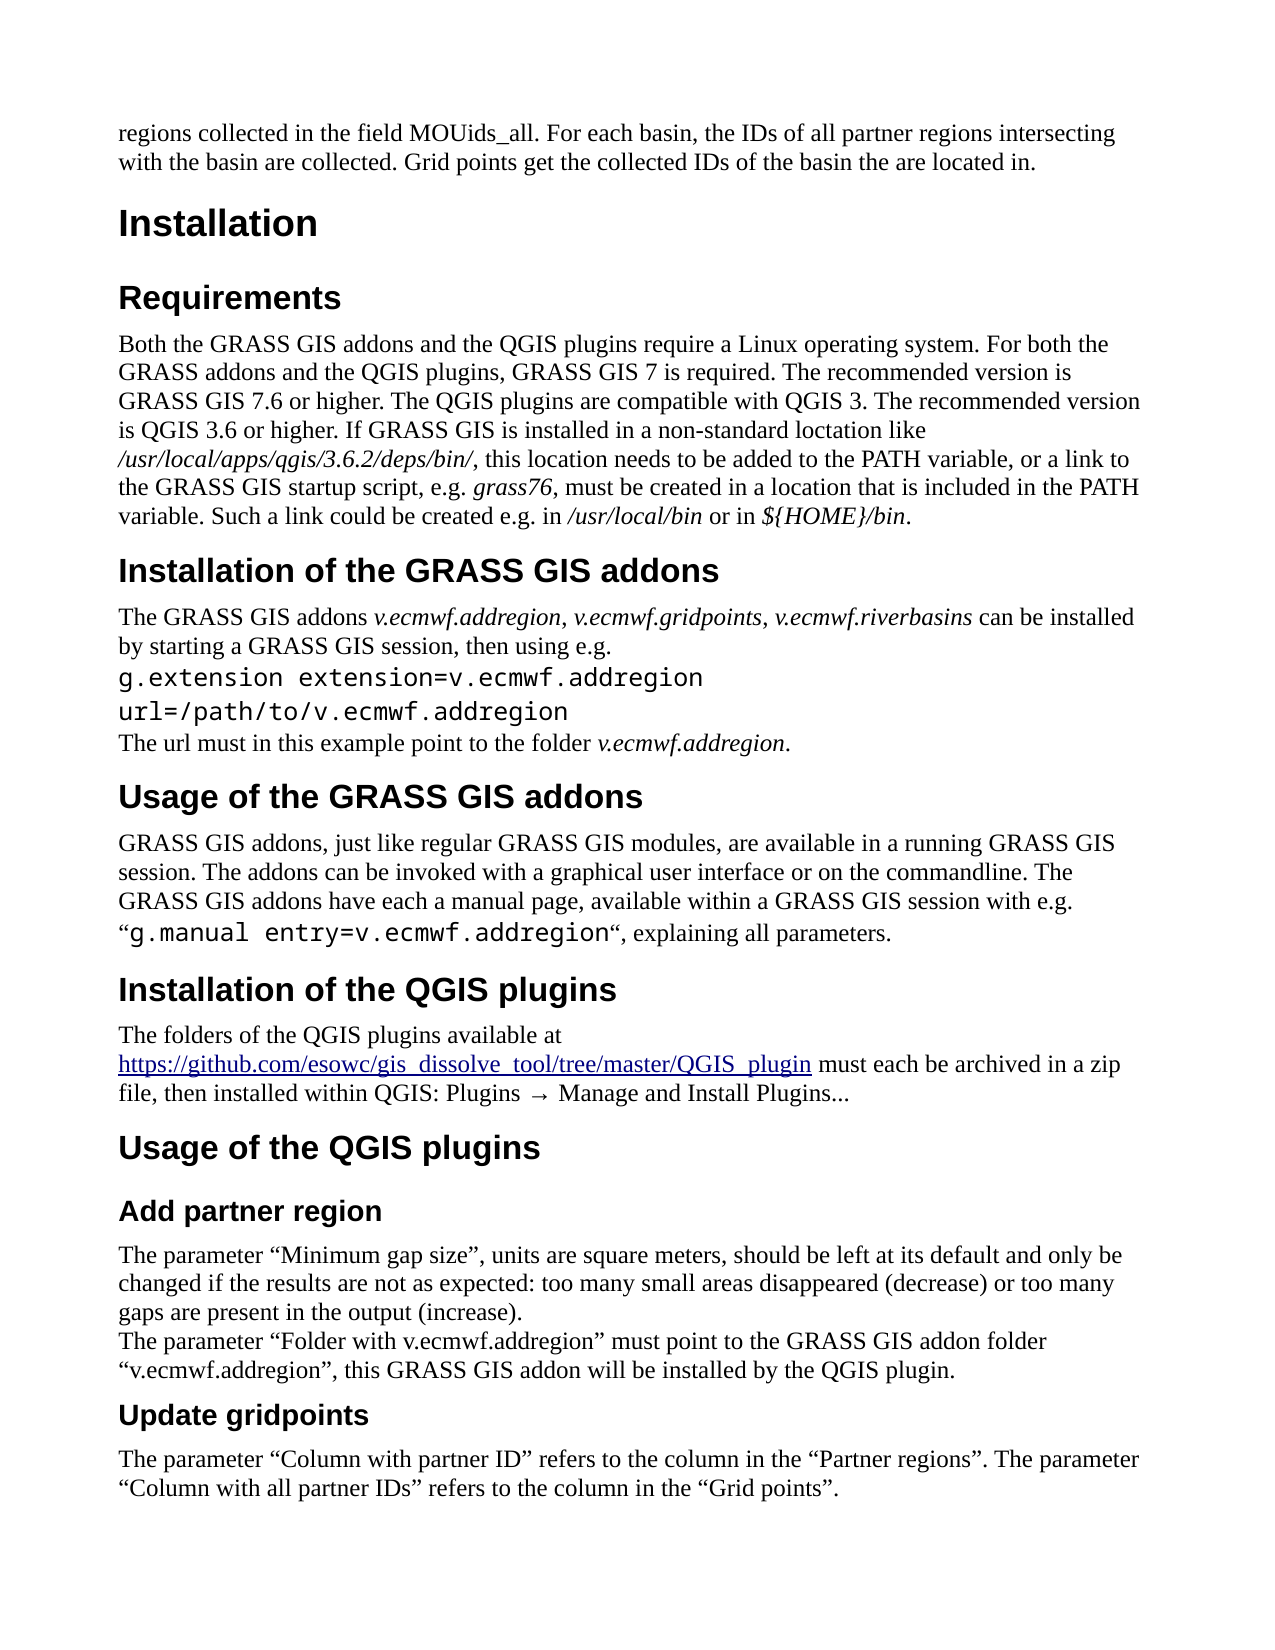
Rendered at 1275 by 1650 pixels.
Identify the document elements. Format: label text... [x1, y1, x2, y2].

text The parameter “Column with partner ID” refers to the column in the “Partner regions”. The parameter “Column with all partner IDs” refers to the column in the “Grid points”. [118, 1444, 1157, 1502]
subtitle Update gridpoints [118, 1398, 1157, 1432]
text g.extension extension=v.ecmwf.addregion url=/path/to/v.ecmwf.addregion [118, 659, 1157, 728]
text The folders of the QGIS plugins available at https://github.com/esowc/gis_dissolve_tool/tree/master/QGIS_plugin must each be archived in a zip file, then installed within QGIS: Plugins → Manage and Install Plugins... [118, 1021, 1157, 1107]
text GRASS GIS addons, just like regular GRASS GIS modules, are available in a running GRASS GIS session. The addons can be invoked with a graphical user interface or on the commandline. The GRASS GIS addons have each a manual page, available within a GRASS GIS session with e.g. “g.manual entry=v.ecmwf.addregion“, explaining all parameters. [118, 828, 1157, 949]
subtitle Usage of the GRASS GIS addons [118, 777, 1157, 816]
subtitle Add partner region [118, 1193, 1157, 1227]
text The url must in this example point to the folder v.ecmwf.addregion. [118, 728, 1157, 756]
text The parameter “Folder with v.ecmwf.addregion” must point to the GRASS GIS addon folder “v.ecmwf.addregion”, this GRASS GIS addon will be installed by the QGIS plugin. [118, 1326, 1157, 1383]
text regions collected in the field MOUids_all. For each basin, the IDs of all partner regions intersecting with the basin are collected. Grid points get the collected IDs of the basin the are located in. [118, 118, 1157, 176]
subtitle Installation of the QGIS plugins [118, 969, 1157, 1008]
text The parameter “Minimum gap size”, units are square meters, should be left at its default and only be changed if the results are not as expected: too many small areas disappeared (decrease) or too many gaps are present in the output (increase). [118, 1240, 1157, 1326]
subtitle Installation of the GRASS GIS addons [118, 551, 1157, 589]
text Both the GRASS GIS addons and the QGIS plugins require a Linux operating system. For both the GRASS addons and the QGIS plugins, GRASS GIS 7 is required. The recommended version is GRASS GIS 7.6 or higher. The QGIS plugins are compatible with QGIS 3. The recommended version is QGIS 3.6 or higher. If GRASS GIS is installed in a non-standard loctation like /usr/local/apps/qgis/3.6.2/deps/bin/, this location needs to be added to the PATH variable, or a link to the GRASS GIS startup script, e.g. grass76, must be created in a location that is included in the PATH variable. Such a link could be created e.g. in /usr/local/bin or in ${HOME}/bin. [118, 329, 1157, 530]
text The GRASS GIS addons v.ecmwf.addregion, v.ecmwf.gridpoints, v.ecmwf.riverbasins can be installed by starting a GRASS GIS session, then using e.g. [118, 602, 1157, 659]
subtitle Installation [118, 201, 1157, 244]
subtitle Requirements [118, 278, 1157, 316]
subtitle Usage of the QGIS plugins [118, 1128, 1157, 1166]
